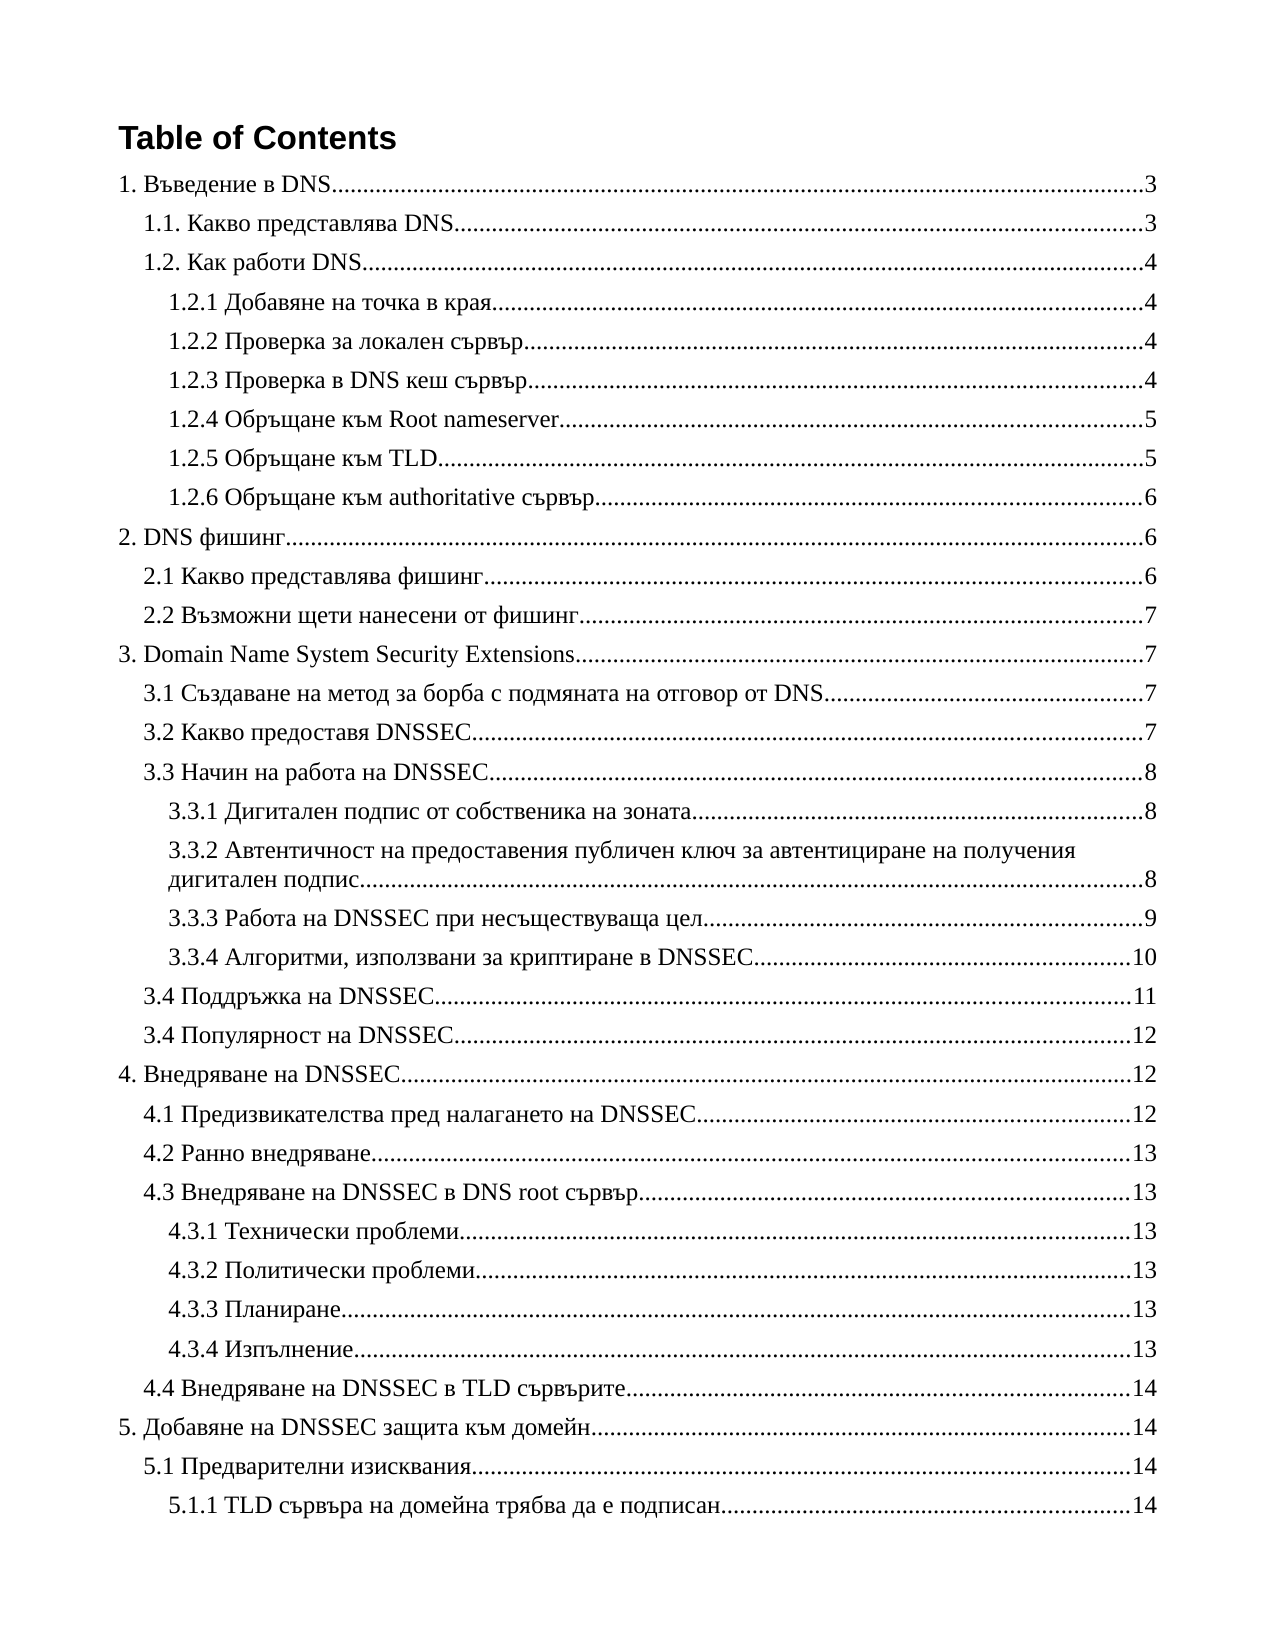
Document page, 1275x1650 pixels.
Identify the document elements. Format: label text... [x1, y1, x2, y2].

subtitle Table of Contents [118, 118, 1157, 157]
text 5.1 Предварителни изисквания 14 [143, 1451, 1157, 1480]
text 1.2.6 Обръщане към authoritative сървър 6 [168, 482, 1157, 511]
text 3.4 Поддръжка на DNSSEC 11 [143, 981, 1157, 1010]
text 4.3.4 Изпълнение 13 [168, 1334, 1157, 1362]
text 1.2.4 Обръщане към Root nameserver 5 [168, 404, 1157, 433]
text 3.2 Какво предоставя DNSSEC 7 [143, 717, 1157, 746]
text 4.3 Внедряване на DNSSEC в DNS root сървър 13 [143, 1177, 1157, 1206]
text 1.2.3 Проверка в DNS кеш сървър 4 [168, 365, 1157, 394]
text 2.2 Възможни щети нанесени от фишинг 7 [143, 600, 1157, 629]
text 4.1 Предизвикателства пред налагането на DNSSEC 12 [143, 1099, 1157, 1127]
text 3.3.3 Работа на DNSSEC при несъществуваща цел 9 [168, 903, 1157, 932]
text 3.3.2 Автентичност на предоставения публичен ключ за автентициране на получения дигитален подпис 8 [168, 835, 1157, 892]
text 4. Внедряване на DNSSEC 12 [118, 1059, 1157, 1088]
text 1.2.2 Проверка за локален сървър 4 [168, 326, 1157, 354]
text 5. Добавяне на DNSSEC защита към домейн 14 [118, 1412, 1157, 1441]
text 3.1 Създаване на метод за борба с подмяната на отговор от DNS 7 [143, 678, 1157, 707]
text 4.3.2 Политически проблеми 13 [168, 1255, 1157, 1284]
text 4.2 Ранно внедряване 13 [143, 1138, 1157, 1167]
text 1.2.5 Обръщане към TLD 5 [168, 443, 1157, 472]
text 3.3.4 Алгоритми, използвани за криптиране в DNSSEC 10 [168, 942, 1157, 971]
text 2. DNS фишинг 6 [118, 522, 1157, 550]
text 3.4 Популярност на DNSSEC 12 [143, 1020, 1157, 1049]
text 1.2.1 Добавяне на точка в края 4 [168, 287, 1157, 315]
text 4.4 Внедряване на DNSSEC в TLD сървърите 14 [143, 1373, 1157, 1402]
text 1.2. Как работи DNS 4 [143, 247, 1157, 276]
text 5.1.1 TLD сървъра на домейна трябва да е подписан 14 [168, 1490, 1157, 1519]
text 4.3.3 Планиране 13 [168, 1294, 1157, 1323]
text 1.1. Какво представлява DNS 3 [143, 208, 1157, 237]
text 2.1 Какво представлява фишинг 6 [143, 561, 1157, 589]
text 4.3.1 Технически проблеми 13 [168, 1216, 1157, 1245]
text 1. Въведение в DNS 3 [118, 169, 1157, 198]
text 3. Domain Name System Security Extensions 7 [118, 639, 1157, 668]
text 3.3.1 Дигитален подпис от собственика на зоната 8 [168, 796, 1157, 824]
text 3.3 Начин на работа на DNSSEC 8 [143, 757, 1157, 785]
